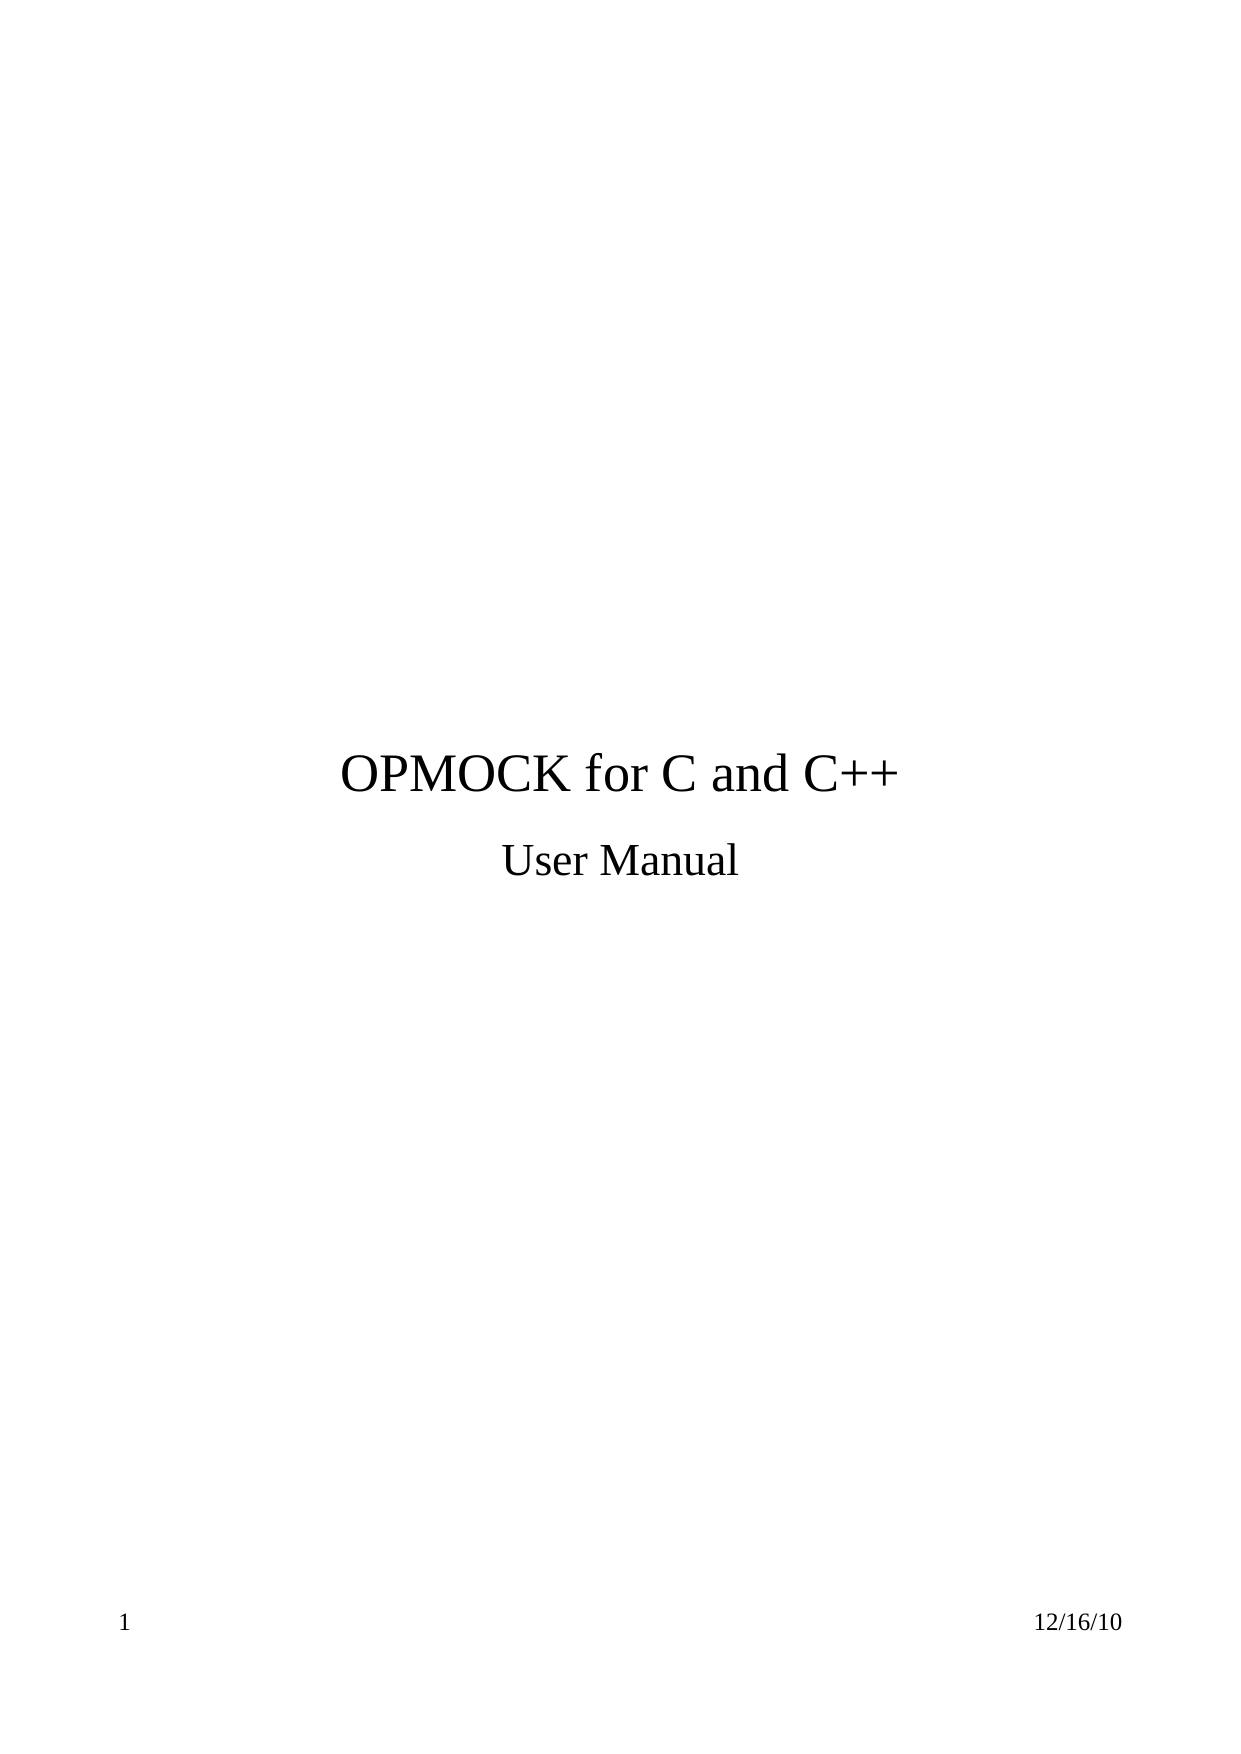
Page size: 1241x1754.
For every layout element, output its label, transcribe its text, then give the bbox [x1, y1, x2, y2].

text OPMOCK for C and C++ [118, 741, 1122, 803]
text User Manual [118, 832, 1122, 885]
